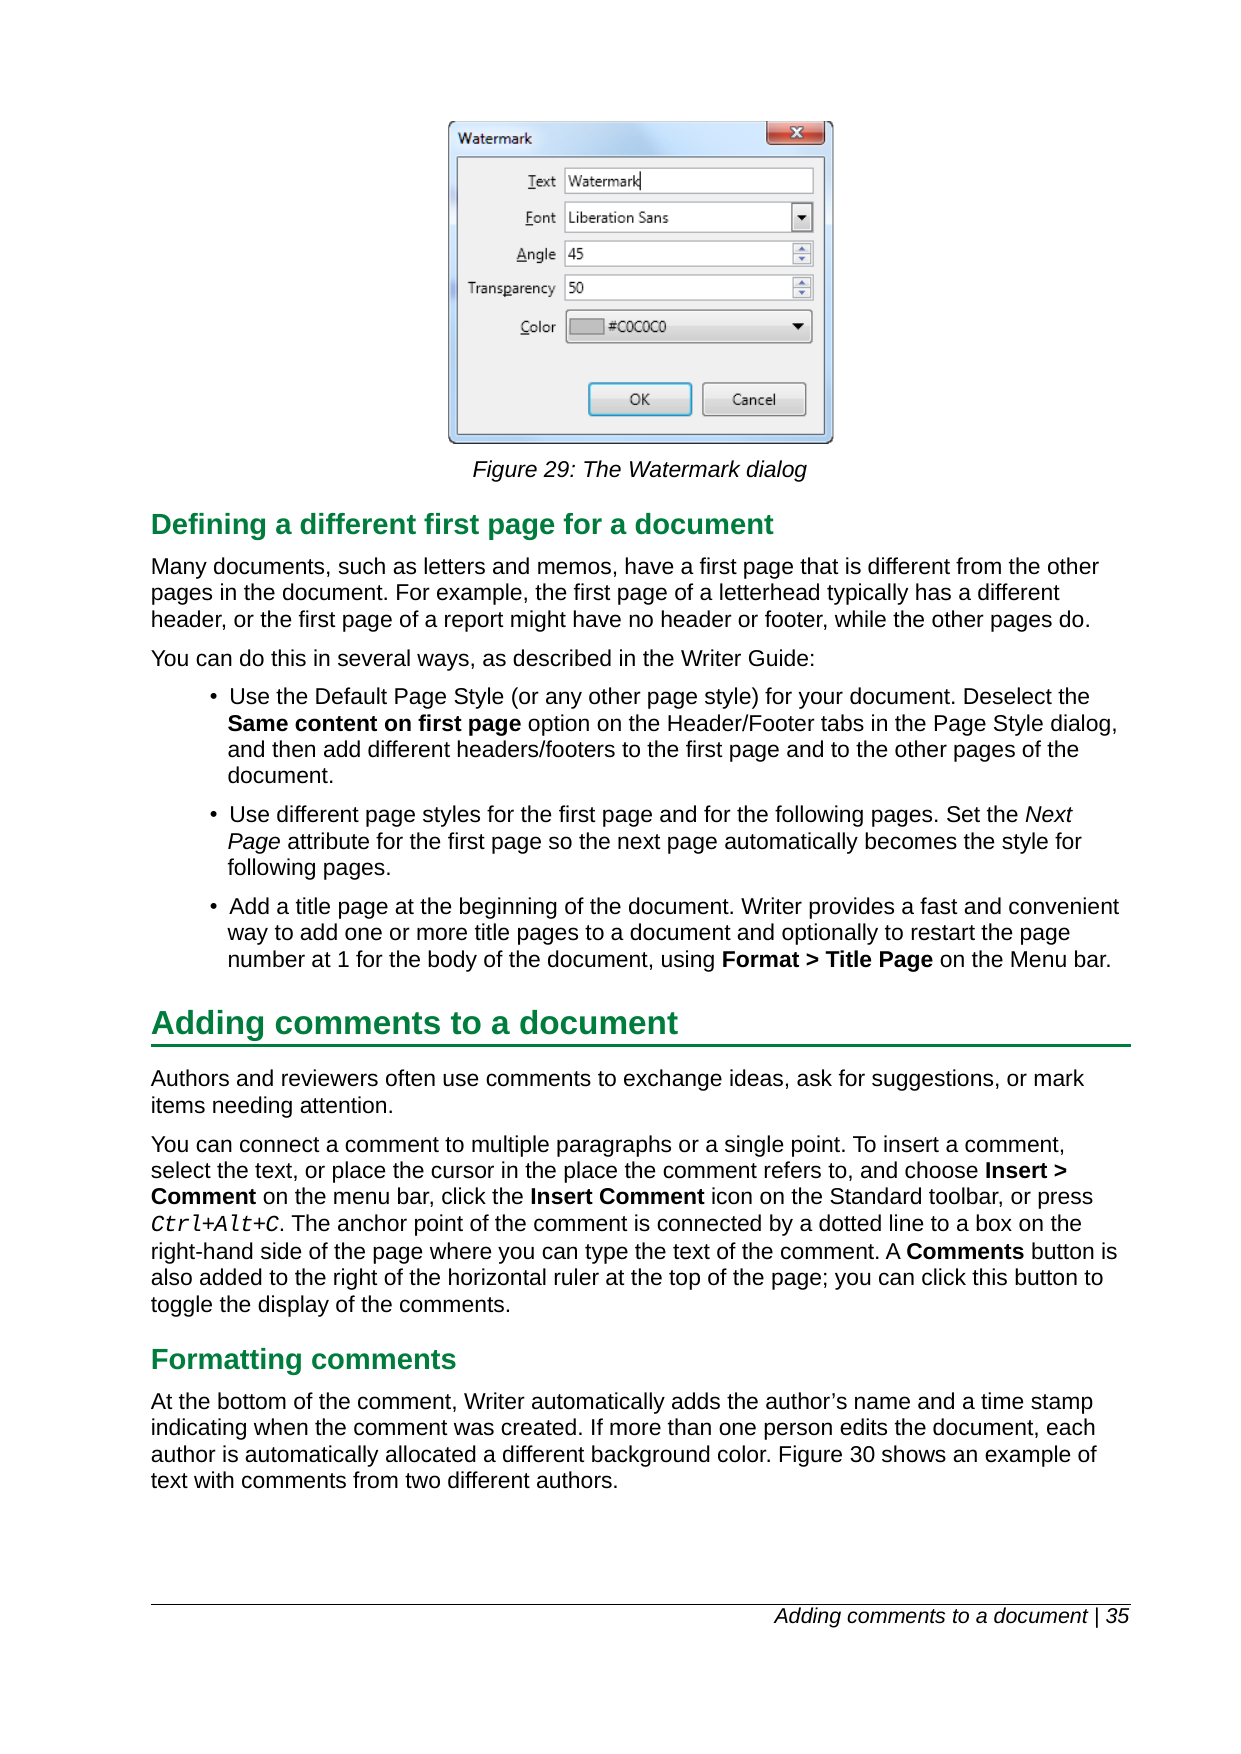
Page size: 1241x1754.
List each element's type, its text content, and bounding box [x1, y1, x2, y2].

picture [448, 121, 834, 444]
text Authors and reviewers often use comments to exchange ideas, ask for suggestions, or mark items needing attention. [151, 1065, 1131, 1118]
text Figure 29: The Watermark dialog [448, 456, 833, 482]
list Use the Default Page Style (or any other page style) for your document. Deselect the Same content on first page option on the Header/Footer tabs in the Page Style dialog, and then add different headers/footers to the first page and to the other pages of the document. [209, 683, 1131, 789]
subtitle Formatting comments [151, 1342, 1131, 1375]
text At the bottom of the comment, Writer automatically adds the author’s name and a time stamp indicating when the comment was created. If more than one person edits the document, each author is automatically allocated a different background color. Figure 30 shows an example of text with comments from two different authors. [151, 1388, 1131, 1493]
list Add a title page at the beginning of the document. Writer provides a fast and convenient way to add one or more title pages to a document and optionally to restart the page number at 1 for the body of the document, using Format > Title Page on the Menu bar. [209, 893, 1131, 972]
text You can connect a comment to multiple paragraphs or a single point. To insert a comment, select the text, or place the cursor in the place the comment refers to, and choose Insert > Comment on the menu bar, click the Insert Comment icon on the Standard toolbar, or press Ctrl+Alt+C. The anchor point of the comment is connected by a dotted line to a box on the right-hand side of the page where you can type the text of the comment. A Comments button is also added to the right of the horizontal ruler at the top of the page; you can click this button to toggle the display of the comments. [151, 1131, 1131, 1317]
subtitle Defining a different first page for a document [151, 507, 1131, 541]
list You can do this in several ways, as described in the Writer Guide: [151, 644, 1131, 671]
text Many documents, such as letters and memos, have a first page that is different from the other pages in the document. For example, the first page of a letterhead typically has a different header, or the first page of a report might have no header or footer, while the other pages do. [151, 553, 1131, 632]
subtitle Adding comments to a document [151, 1003, 1131, 1044]
list Use different page styles for the first page and for the following pages. Set the Next Page attribute for the first page so the next page automatically becomes the style for following pages. [209, 801, 1131, 880]
